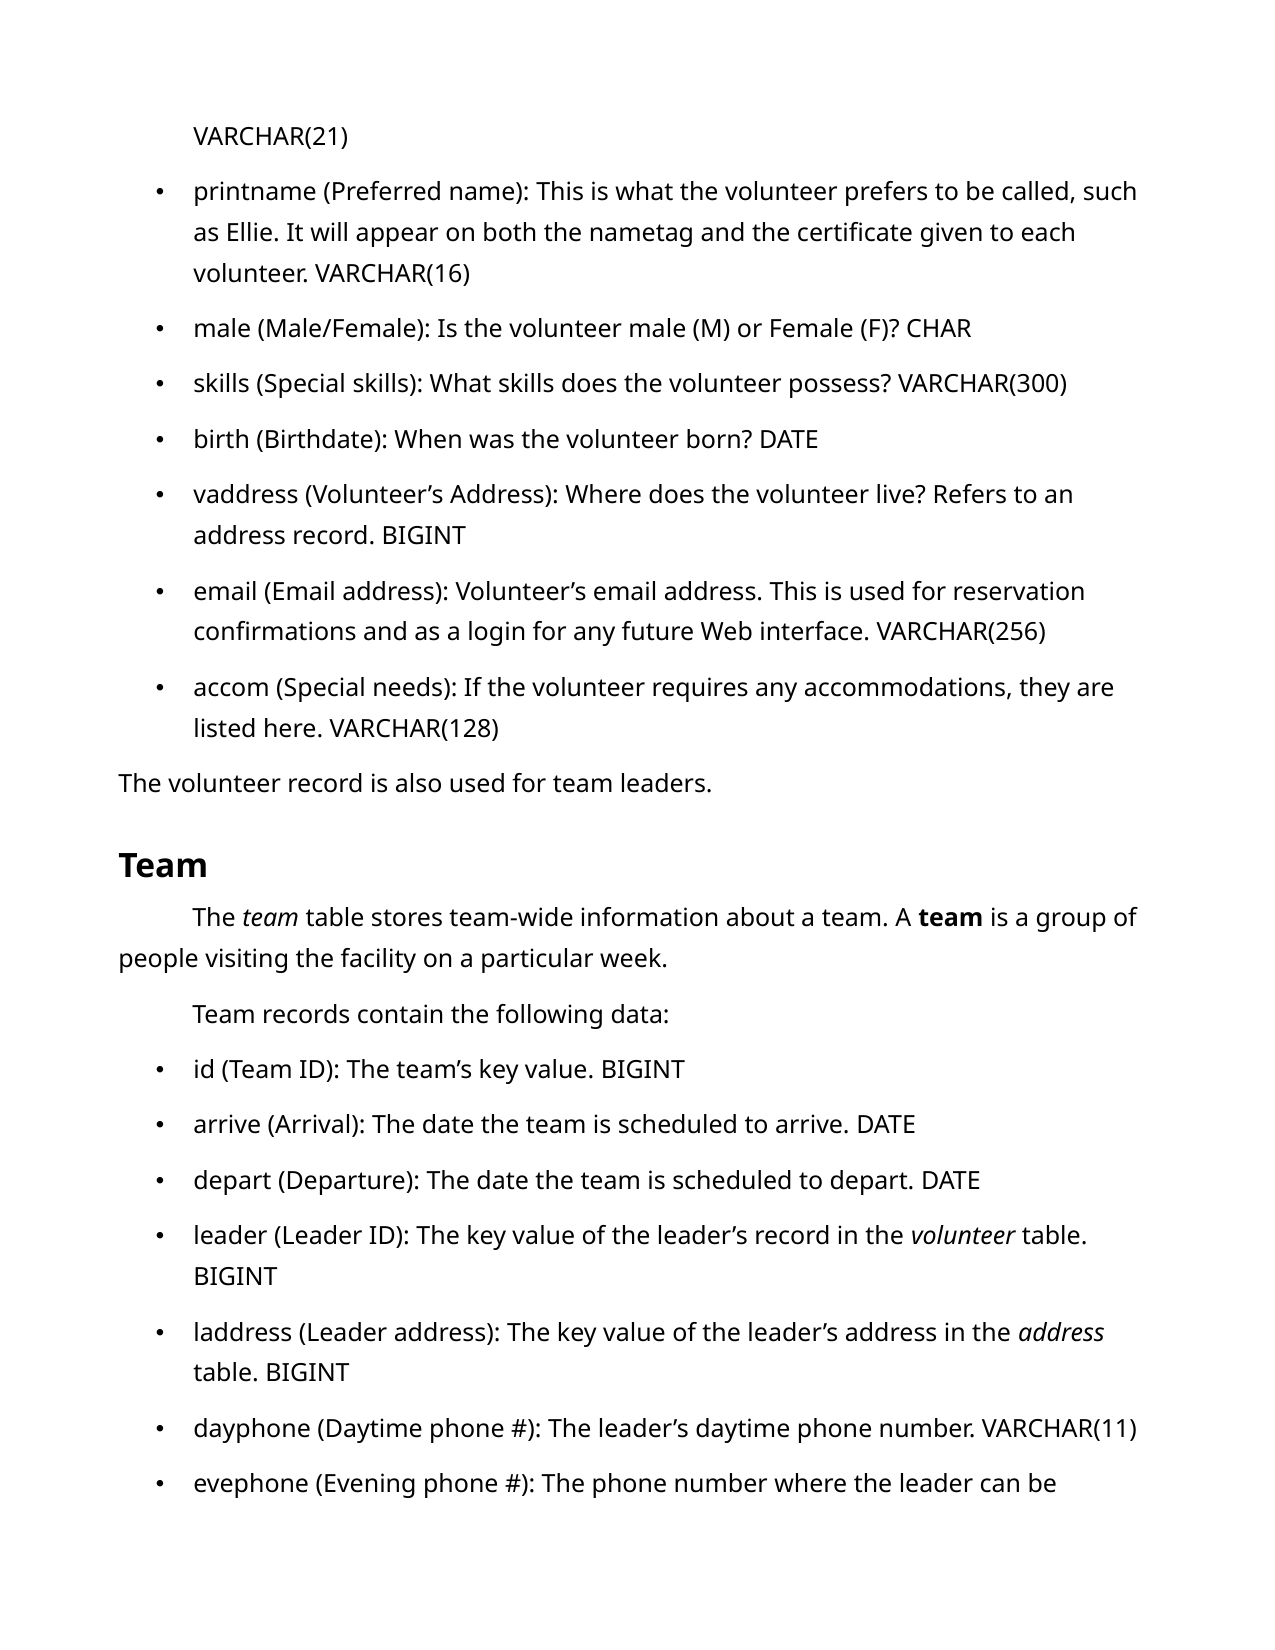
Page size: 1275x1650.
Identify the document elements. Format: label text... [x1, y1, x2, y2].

list leader (Leader ID): The key value of the leader’s record in the volunteer table. BIGINT [156, 1218, 1157, 1293]
text The volunteer record is also used for team leaders. [118, 766, 1157, 800]
list male (Male/Female): Is the volunteer male (M) or Female (F)? CHAR [156, 311, 1157, 345]
list laddress (Leader address): The key value of the leader’s address in the address table. BIGINT [156, 1314, 1157, 1389]
list accom (Special needs): If the volunteer requires any accommodations, they are listed here. VARCHAR(128) [156, 669, 1157, 744]
list birth (Birthdate): When was the volunteer born? DATE [156, 421, 1157, 456]
list id (Team ID): The team’s key value. BIGINT [156, 1052, 1157, 1086]
list vaddress (Volunteer’s Address): Where does the volunteer live? Refers to an address record. BIGINT [156, 477, 1157, 552]
subtitle Team [118, 842, 1157, 888]
text The team table stores team-wide information about a team. A team is a group of people visiting the facility on a particular week. [118, 900, 1157, 975]
list printname (Preferred name): This is what the volunteer prefers to be called, such as Ellie. It will appear on both the nametag and the certificate given to each volunteer. VARCHAR(16) [156, 173, 1157, 289]
list depart (Departure): The date the team is scheduled to depart. DATE [156, 1163, 1157, 1197]
list dayphone (Daytime phone #): The leader’s daytime phone number. VARCHAR(11) [156, 1411, 1157, 1444]
list skills (Special skills): What skills does the volunteer possess? VARCHAR(300) [156, 366, 1157, 400]
list evephone (Evening phone #): The phone number where the leader can be [156, 1466, 1157, 1500]
list VARCHAR(21) [156, 118, 1157, 152]
list email (Email address): Volunteer’s email address. This is used for reservation confirmations and as a login for any future Web interface. VARCHAR(256) [156, 573, 1157, 648]
list arrive (Arrival): The date the team is scheduled to arrive. DATE [156, 1107, 1157, 1141]
text Team records contain the following data: [118, 996, 1157, 1030]
